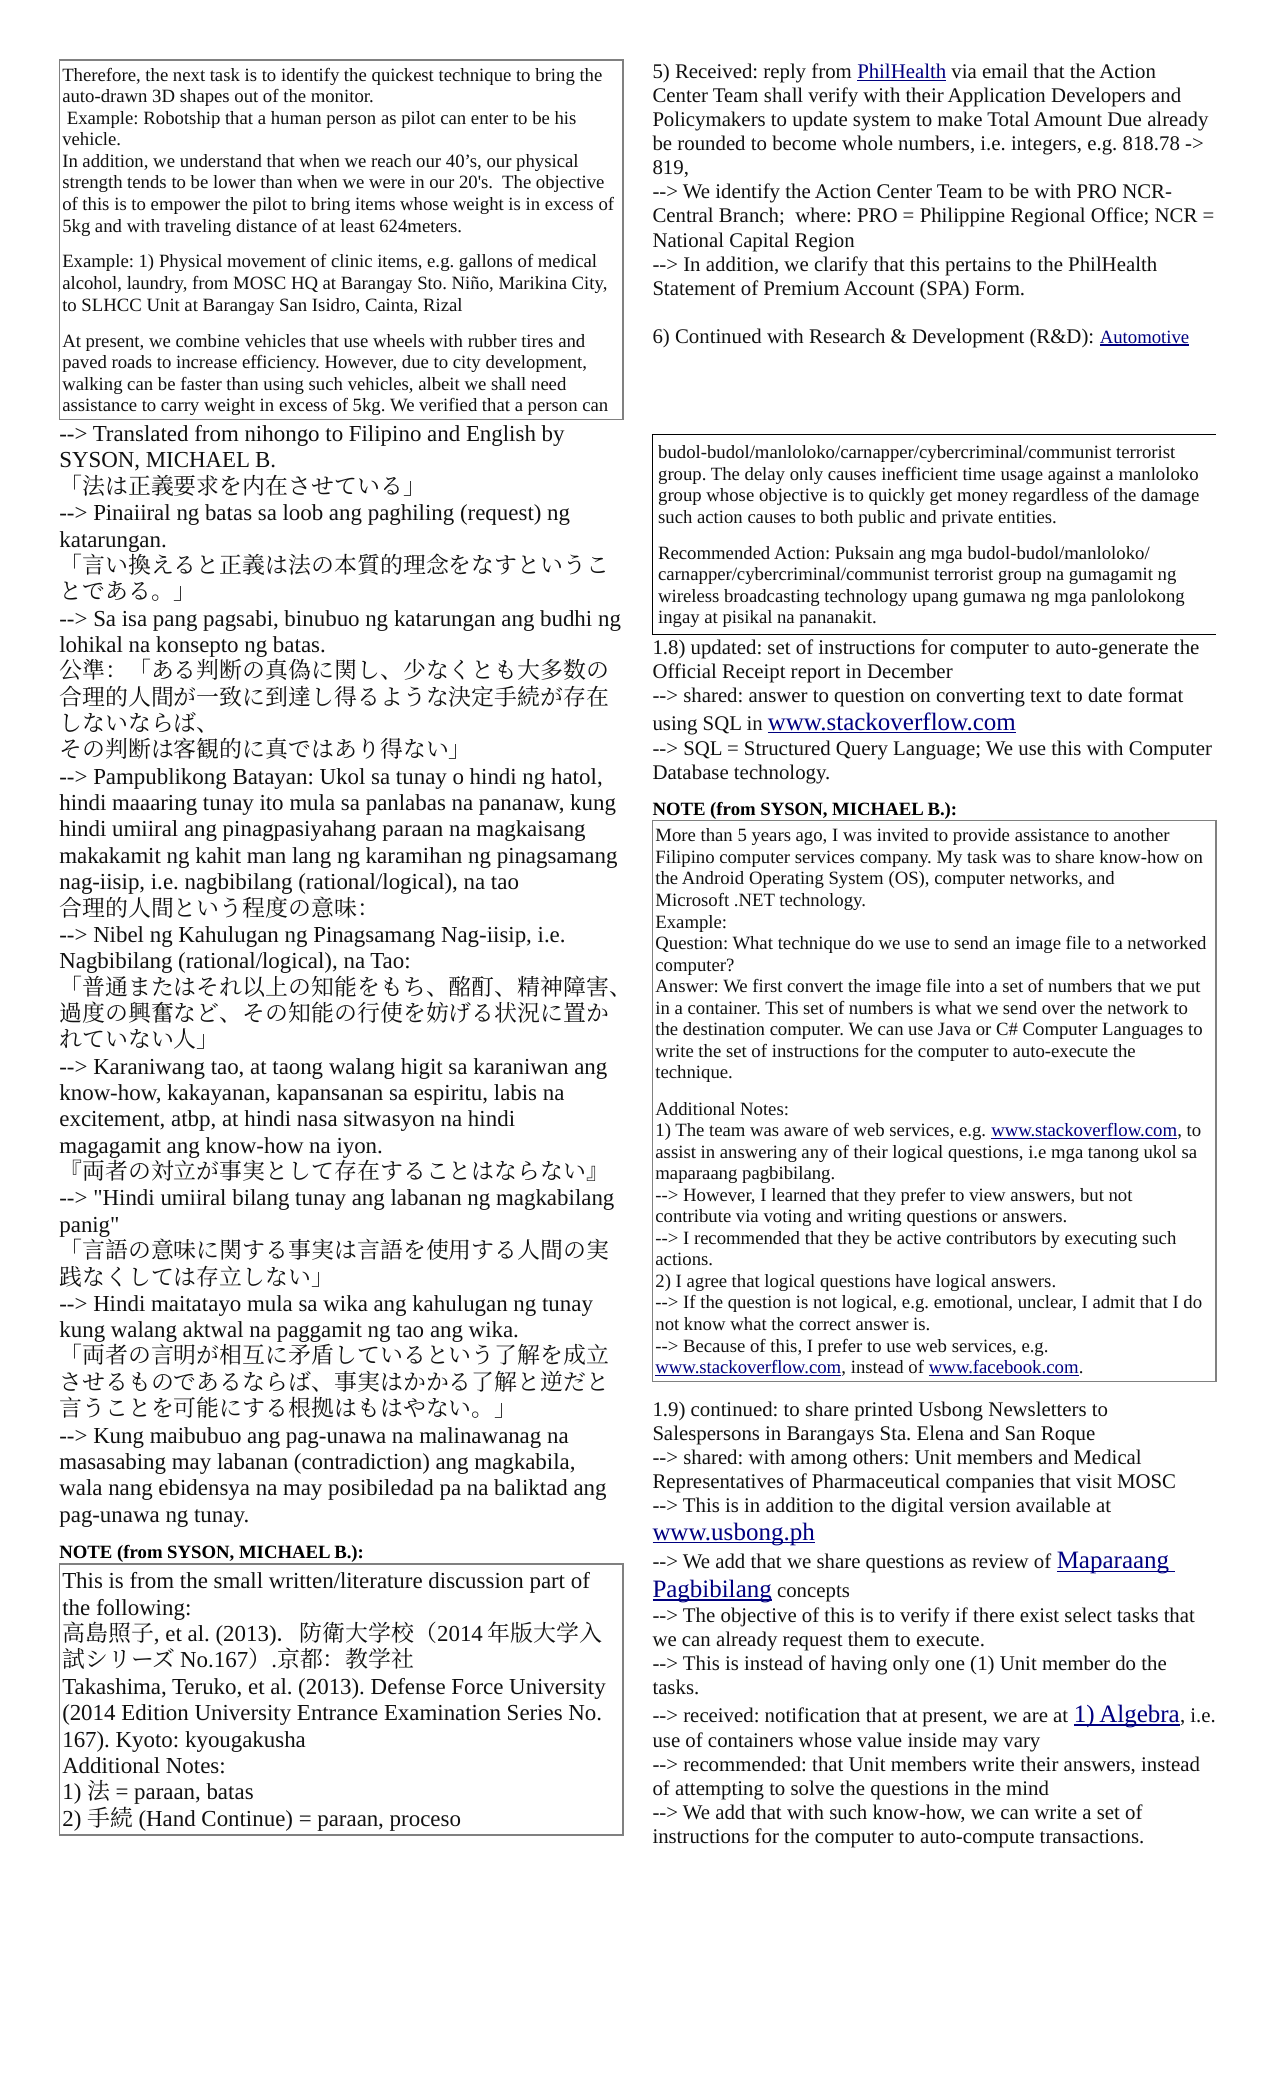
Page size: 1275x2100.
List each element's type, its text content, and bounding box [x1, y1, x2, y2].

text 1.8) updated: set of instructions for computer to auto-generate the Official Receipt report in December [652, 635, 1216, 683]
text --> shared: with among others: Unit members and Medical Representatives of Pharmaceutical companies that visit MOSC [652, 1445, 1216, 1493]
text --> shared: answer to question on converting text to date format using SQL in www.stackoverflow.com [652, 683, 1216, 736]
table_header More than 5 years ago, I was invited to provide assistance to another Filipino computer services company. My task was to share know-how on the Android Operating System (OS), computer networks, and Microsoft .NET technology. Example: Question: What technique do we use to send an image file to a networked computer? Answer: We first convert the image file into a set of numbers that we put in a container. This set of numbers is what we send over the network to the destination computer. We can use Java or C# Computer Languages to write the set of instructions for the computer to auto-execute the technique. Additional Notes: 1) The team was aware of web services, e.g. www.stackoverflow.com, to assist in answering any of their logical questions, i.e mga tanong ukol sa maparaang pagbibilang. --> However, I learned that they prefer to view answers, but not contribute via voting and writing questions or answers. --> I recommended that they be active contributors by executing such actions. 2) I agree that logical questions have logical answers. --> If the question is not logical, e.g. emotional, unclear, I admit that I do not know what the correct answer is. --> Because of this, I prefer to use web services, e.g. www.stackoverflow.com, instead of www.facebook.com. [653, 821, 1215, 1381]
text --> We add that with such know-how, we can write a set of instructions for the computer to auto-compute transactions. [652, 1800, 1216, 1848]
text --> recommended: that Unit members write their answers, instead of attempting to solve the questions in the mind [652, 1752, 1216, 1800]
table_header This is from the small written/literature discussion part of the following: 高島照子, et al. (2013)．防衛大学校（2014年版大学入試シリーズNo.167）.京都：教学社 Takashima, Teruko, et al. (2013). Defense Force University (2014 Edition University Entrance Examination Series No. 167). Kyoto: kyougakusha Additional Notes: 1) 法 = paraan, batas 2) 手続 (Hand Continue) = paraan, proceso [60, 1565, 622, 1834]
text NOTE (from SYSON, MICHAEL B.): [59, 1541, 623, 1563]
text --> In addition, we clarify that this pertains to the PhilHealth Statement of Premium Account (SPA) Form. [652, 252, 1216, 300]
text NOTE (from SYSON, MICHAEL B.): [652, 798, 1216, 820]
text --> The objective of this is to verify if there exist select tasks that we can already request them to execute. --> This is instead of having only one (1) Unit member do the tasks. [652, 1603, 1216, 1699]
text --> We add that we share questions as review of Maparaang Pagbibilang concepts [652, 1546, 1216, 1603]
text 6) Continued with Research & Development (R&D): Automotive [652, 300, 1216, 348]
text --> This is in addition to the digital version available at www.usbong.ph [652, 1493, 1216, 1546]
text --> We identify the Action Center Team to be with PRO NCR-Central Branch; where: PRO = Philippine Regional Office; NCR = National Capital Region [652, 179, 1216, 252]
text --> SQL = Structured Query Language; We use this with Computer Database technology. [652, 736, 1216, 784]
text --> Translated from nihongo to Filipino and English by SYSON, MICHAEL B. [59, 420, 623, 473]
text 5) Received: reply from PhilHealth via email that the Action Center Team shall verify with their Application Developers and Policymakers to update system to make Total Amount Due already be rounded to become whole numbers, i.e. integers, e.g. 818.78 -> 819, [652, 59, 1216, 179]
text --> received: notification that at present, we are at 1) Algebra, i.e. use of containers whose value inside may vary [652, 1699, 1216, 1752]
table_header Therefore, the next task is to identify the quickest technique to bring the auto-drawn 3D shapes out of the monitor. Example: Robotship that a human person as pilot can enter to be his vehicle. In addition, we understand that when we reach our 40’s, our physical strength tends to be lower than when we were in our 20's. The objective of this is to empower the pilot to bring items whose weight is in excess of 5kg and with traveling distance of at least 624meters. Example: 1) Physical movement of clinic items, e.g. gallons of medical alcohol, laundry, from MOSC HQ at Barangay Sto. Niño, Marikina City, to SLHCC Unit at Barangay San Isidro, Cainta, Rizal At present, we combine vehicles that use wheels with rubber tires and paved roads to increase efficiency. However, due to city development, walking can be faster than using such vehicles, albeit we shall need assistance to carry weight in excess of 5kg. We verified that a person can [60, 61, 622, 419]
text 1.9) continued: to share printed Usbong Newsletters to Salespersons in Barangays Sta. Elena and San Roque [652, 1397, 1216, 1445]
table_header budol-budol/manloloko/carnapper/cybercriminal/communist terrorist group. The delay only causes inefficient time usage against a manloloko group whose objective is to quickly get money regardless of the damage such action causes to both public and private entities. Recommended Action: Puksain ang mga budol-budol/manloloko/ carnapper/cybercriminal/communist terrorist group na gumagamit ng wireless broadcasting technology upang gumawa ng mga panlolokong ingay at pisikal na pananakit. [653, 435, 1216, 634]
text 「法は正義要求を内在させている」 --> Pinaiiral ng batas sa loob ang paghiling (request) ng katarungan. 「言い換えると正義は法の本質的理念をなすということである。」 --> Sa isa pang pagsabi, binubuo ng katarungan ang budhi ng lohikal na konsepto ng batas. 公準：「ある判断の真偽に関し、少なくとも大多数の合理的人間が一致に到達し得るような決定手続が存在しないならば、 [59, 473, 623, 736]
text その判断は客観的に真ではあり得ない」 --> Pampublikong Batayan: Ukol sa tunay o hindi ng hatol, hindi maaaring tunay ito mula sa panlabas na pananaw, kung hindi umiiral ang pinagpasiyahang paraan na magkaisang makakamit ng kahit man lang ng karamihan ng pinagsamang nag-iisip, i.e. nagbibilang (rational/logical), na tao 合理的人間という程度の意味： --> Nibel ng Kahulugan ng Pinagsamang Nag-iisip, i.e. Nagbibilang (rational/logical), na Tao: 「普通またはそれ以上の知能をもち、酩酊、精神障害、過度の興奮など、その知能の行使を妨げる状況に置かれていない人」 --> Karaniwang tao, at taong walang higit sa karaniwan ang know-how, kakayanan, kapansanan sa espiritu, labis na excitement, atbp, at hindi nasa sitwasyon na hindi magagamit ang know-how na iyon. 『両者の対立が事実として存在することはならない』 --> "Hindi umiiral bilang tunay ang labanan ng magkabilang panig" 「言語の意味に関する事実は言語を使用する人間の実践なくしては存立しない」 --> Hindi maitatayo mula sa wika ang kahulugan ng tunay kung walang aktwal na paggamit ng tao ang wika. 「両者の言明が相互に矛盾しているという了解を成立させるものであるならば、事実はかかる了解と逆だと言うことを可能にする根拠はもはやない。」 --> Kung maibubuo ang pag-unawa na malinawanag na masasabing may labanan (contradiction) ang magkabila, wala nang ebidensya na may posibiledad pa na baliktad ang pag-unawa ng tunay. [59, 736, 623, 1527]
